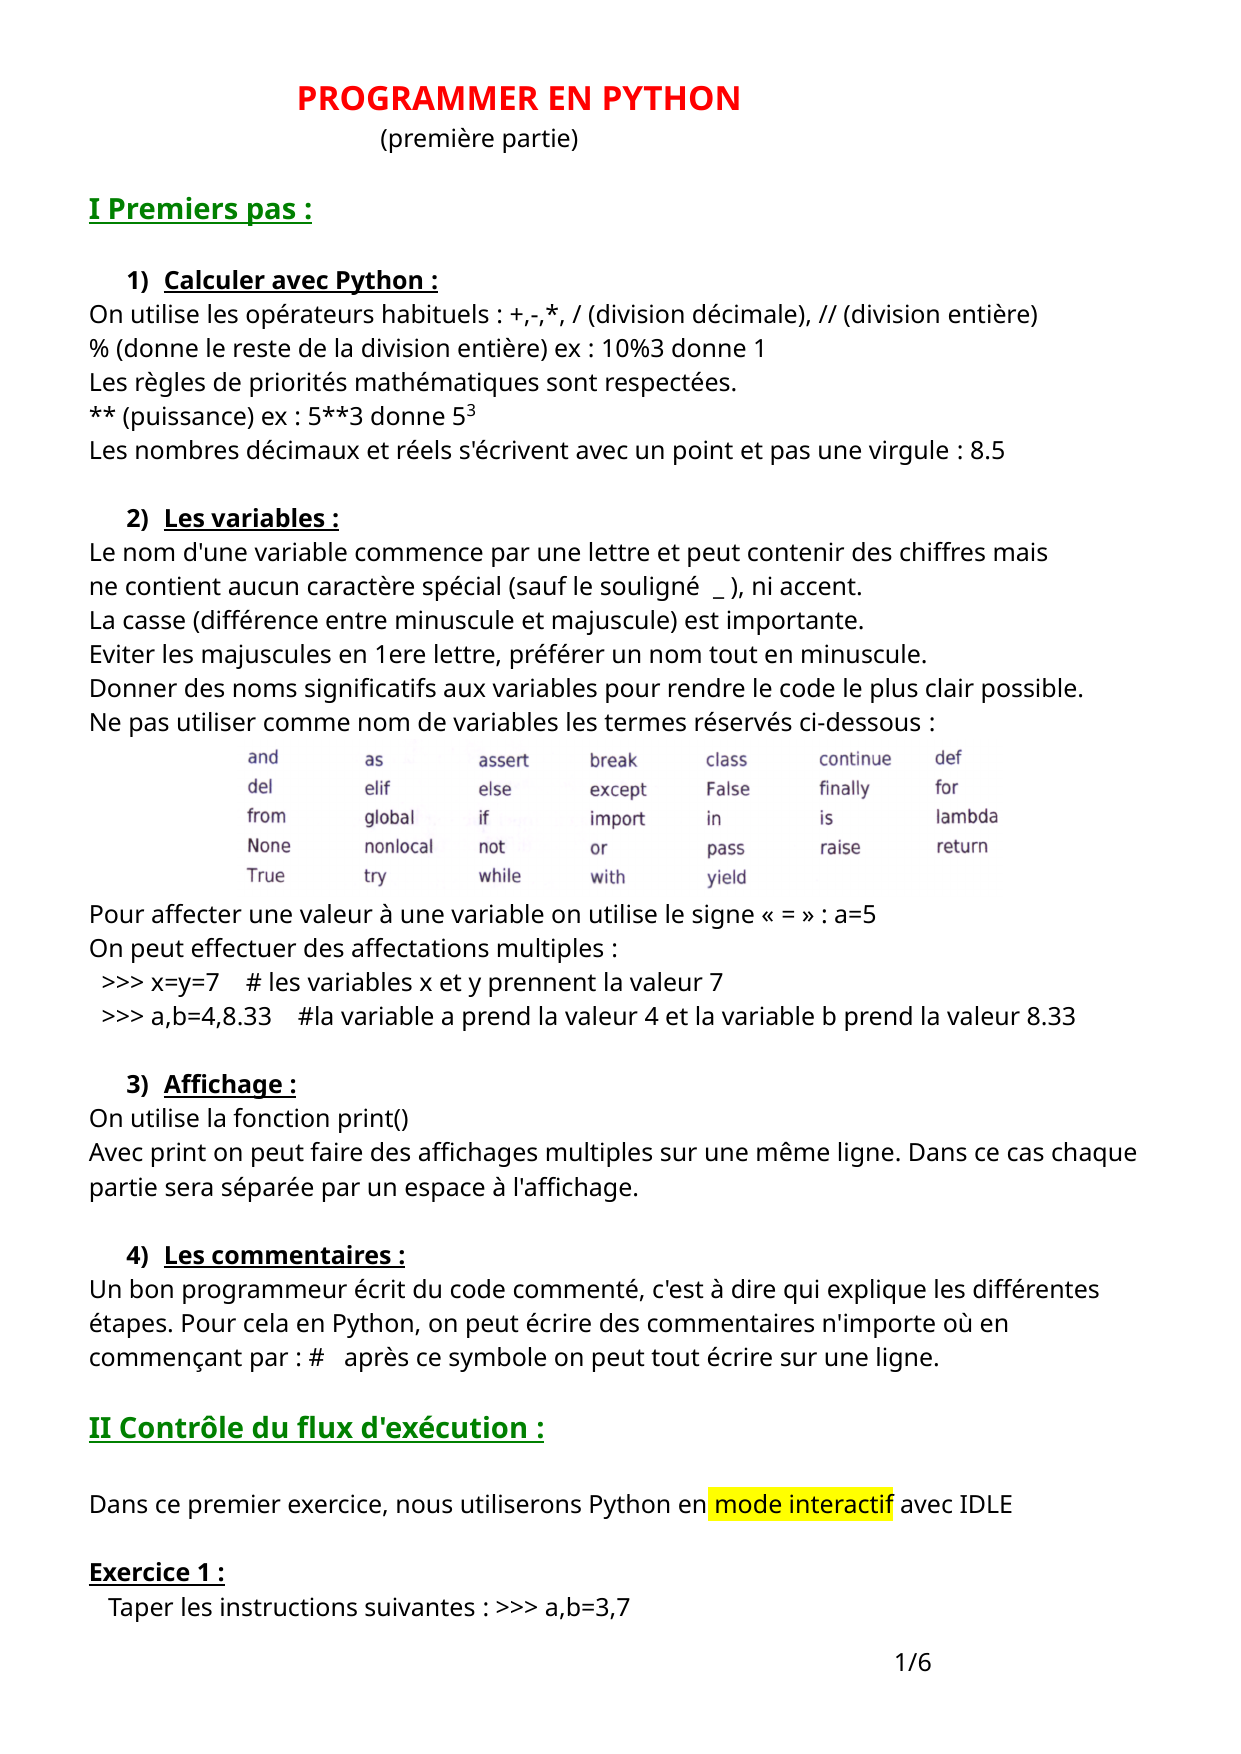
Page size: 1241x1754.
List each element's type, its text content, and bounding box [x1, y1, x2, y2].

text Eviter les majuscules en 1ere lettre, préférer un nom tout en minuscule. [88, 637, 1152, 671]
text ne contient aucun caractère spécial (sauf le souligné _ ), ni accent. [88, 569, 1152, 603]
text Les règles de priorités mathématiques sont respectées. [88, 364, 1152, 398]
text II Contrôle du flux d'exécution : [88, 1408, 1152, 1447]
list Les commentaires : [126, 1237, 1152, 1271]
list Calculer avec Python : [126, 262, 1152, 296]
text PROGRAMMER EN PYTHON [88, 75, 1152, 120]
text Pour affecter une valeur à une variable on utilise le signe « = » : a=5 [88, 739, 1152, 931]
text Exercice 1 : [88, 1555, 1152, 1589]
text Ne pas utiliser comme nom de variables les termes réservés ci-dessous : [88, 705, 1152, 739]
text étapes. Pour cela en Python, on peut écrire des commentaires n'importe où en commençant par : # après ce symbole on peut tout écrire sur une ligne. [88, 1305, 1152, 1373]
text Le nom d'une variable commence par une lettre et peut contenir des chiffres mais [88, 535, 1152, 569]
text On peut effectuer des affectations multiples : [88, 931, 1152, 965]
text (première partie) [88, 120, 1152, 154]
text >>> a,b=4,8.33 #la variable a prend la valeur 4 et la variable b prend la valeur 8.33 [88, 999, 1152, 1033]
text On utilise la fonction print() [88, 1101, 1152, 1135]
text Les nombres décimaux et réels s'écrivent avec un point et pas une virgule : 8.5 [88, 433, 1152, 467]
text >>> x=y=7 # les variables x et y prennent la valeur 7 [88, 965, 1152, 999]
text Avec print on peut faire des affichages multiples sur une même ligne. Dans ce cas chaque partie sera séparée par un espace à l'affichage. [88, 1135, 1152, 1203]
list Les variables : [126, 501, 1152, 535]
list Affichage : [126, 1067, 1152, 1101]
text On utilise les opérateurs habituels : +,-,*, / (division décimale), // (division entière) [88, 296, 1152, 330]
text Taper les instructions suivantes : >>> a,b=3,7 [88, 1589, 1152, 1623]
text Donner des noms significatifs aux variables pour rendre le code le plus clair possible. [88, 671, 1152, 705]
text Dans ce premier exercice, nous utiliserons Python en mode interactif avec IDLE [88, 1487, 1152, 1521]
text I Premiers pas : [88, 188, 1152, 228]
text ** (puissance) ex : 5**3 donne 53 [88, 398, 1152, 433]
text Un bon programmeur écrit du code commenté, c'est à dire qui explique les différentes [88, 1271, 1152, 1305]
text La casse (différence entre minuscule et majuscule) est importante. [88, 603, 1152, 637]
text % (donne le reste de la division entière) ex : 10%3 donne 1 [88, 330, 1152, 364]
